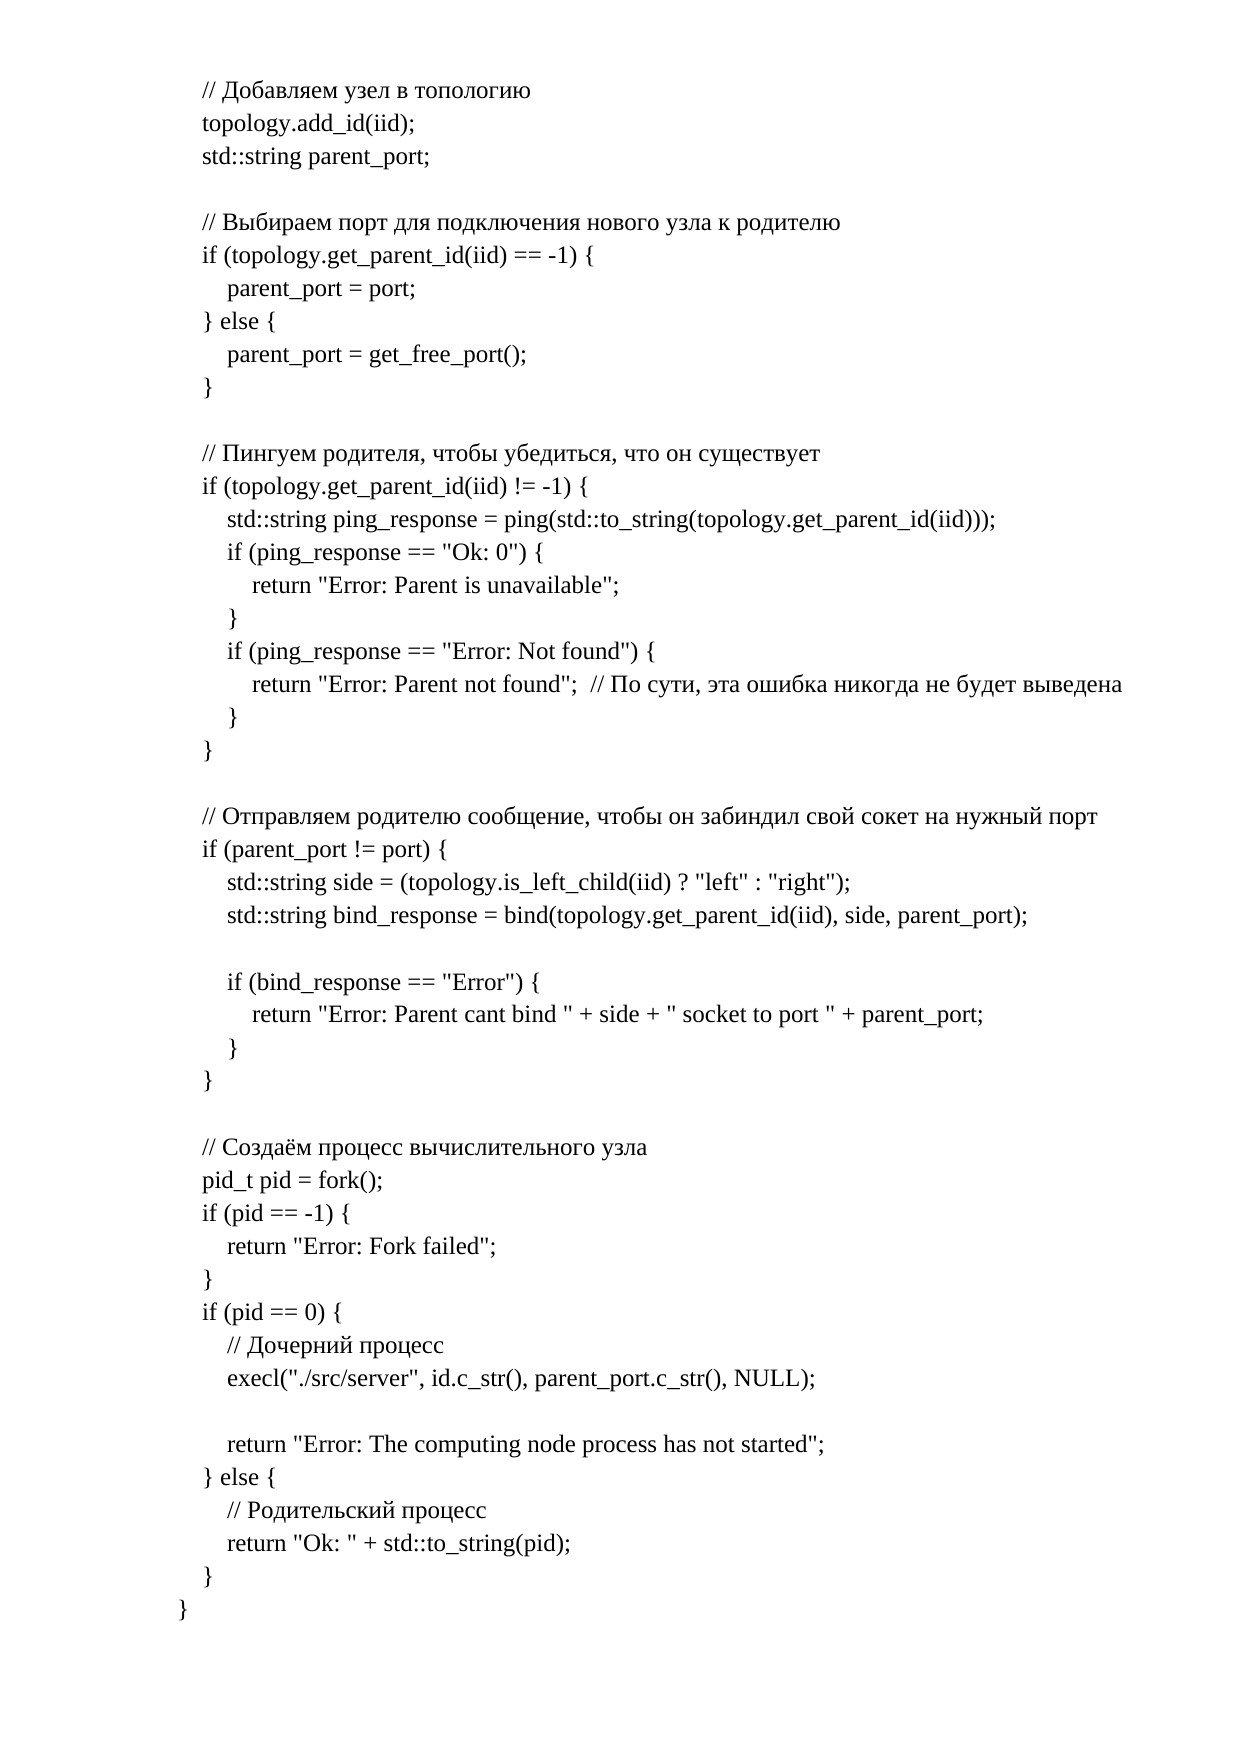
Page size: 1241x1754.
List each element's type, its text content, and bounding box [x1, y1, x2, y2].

text std::string parent_port; [93, 141, 1147, 170]
text return "Error: Parent not found"; // По сути, эта ошибка никогда не будет выведена [93, 669, 1147, 698]
text // Отправляем родителю сообщение, чтобы он забиндил свой сокет на нужный порт [93, 801, 1147, 830]
text parent_port = port; [93, 273, 1147, 302]
text if (bind_response == "Error") { [93, 967, 1147, 995]
text return "Ok: " + std::to_string(pid); [93, 1528, 1147, 1557]
text if (pid == -1) { [93, 1198, 1147, 1226]
text pid_t pid = fork(); [93, 1165, 1147, 1193]
text if (ping_response == "Error: Not found") { [93, 636, 1147, 665]
text } [93, 1264, 1147, 1292]
text // Добавляем узел в топологию [93, 75, 1147, 104]
text if (ping_response == "Ok: 0") { [93, 537, 1147, 566]
text if (pid == 0) { [93, 1297, 1147, 1326]
text } [93, 1561, 1147, 1590]
text topology.add_id(iid); [93, 108, 1147, 137]
text if (parent_port != port) { [93, 834, 1147, 863]
text // Создаём процесс вычислительного узла [93, 1132, 1147, 1160]
text } else { [93, 1462, 1147, 1491]
text parent_port = get_free_port(); [93, 339, 1147, 368]
text return "Error: Parent is unavailable"; [93, 570, 1147, 599]
text } else { [93, 306, 1147, 335]
text std::string bind_response = bind(topology.get_parent_id(iid), side, parent_port); [93, 901, 1147, 929]
text // Выбираем порт для подключения нового узла к родителю [93, 207, 1147, 236]
text } [93, 603, 1147, 632]
text } [93, 1033, 1147, 1061]
text // Пингуем родителя, чтобы убедиться, что он существует [93, 438, 1147, 467]
text if (topology.get_parent_id(iid) == -1) { [93, 240, 1147, 269]
text } [93, 735, 1147, 764]
text } [93, 1594, 1147, 1623]
text std::string ping_response = ping(std::to_string(topology.get_parent_id(iid))); [93, 504, 1147, 533]
text } [93, 1066, 1147, 1094]
text return "Error: The computing node process has not started"; [93, 1429, 1147, 1458]
text } [93, 372, 1147, 401]
text return "Error: Parent cant bind " + side + " socket to port " + parent_port; [93, 999, 1147, 1028]
text std::string side = (topology.is_left_child(iid) ? "left" : "right"); [93, 867, 1147, 896]
text execl("./src/server", id.c_str(), parent_port.c_str(), NULL); [93, 1363, 1147, 1392]
text // Родительский процесс [93, 1495, 1147, 1524]
text if (topology.get_parent_id(iid) != -1) { [93, 471, 1147, 500]
text return "Error: Fork failed"; [93, 1231, 1147, 1259]
text } [93, 702, 1147, 731]
text // Дочерний процесс [93, 1330, 1147, 1358]
